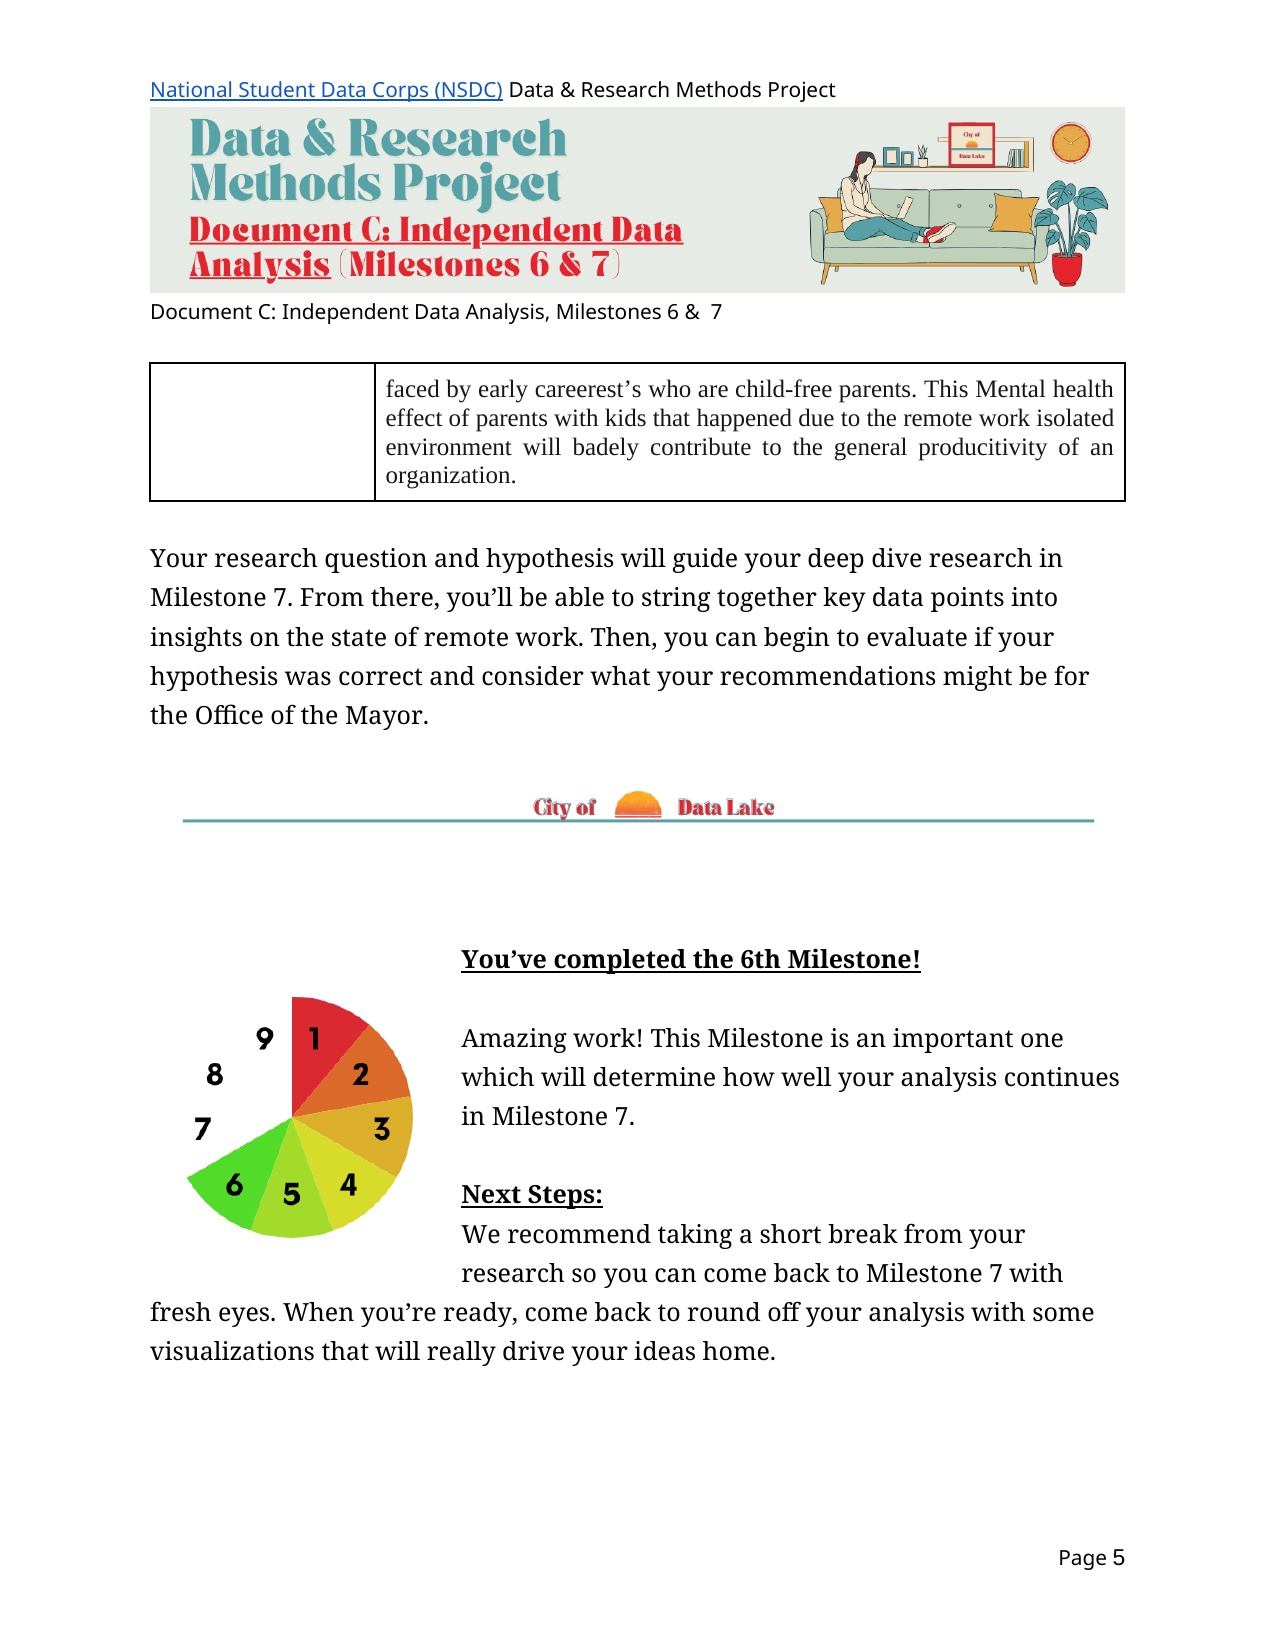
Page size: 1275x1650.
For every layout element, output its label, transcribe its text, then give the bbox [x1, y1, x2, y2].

text You’ve completed the 6th Milestone! [150, 942, 1125, 976]
table_cell faced by early careerest’s who are child-free parents. This Mental health effect of parents with kids that happened due to the remote work isolated environment will badely contribute to the general producitivity of an organization. [376, 364, 1124, 500]
text Your research question and hypothesis will guide your deep dive research in Milestone 7. From there, you’ll be able to string together key data points into insights on the state of remote work. Then, you can begin to evaluate if your hypothesis was correct and consider what your recommendations might be for the Office of the Mayor. [150, 541, 1125, 732]
text [150, 1177, 401, 1211]
text We recommend taking a short break from your research so you can come back to Milestone 7 with fresh eyes. When you’re ready, come back to round off your analysis with some visualizations that will really drive your ideas home. [150, 1216, 1125, 1368]
text Amazing work! This Milestone is an important one which will determine how well your analysis continues in Milestone 7. [443, 1020, 1125, 1133]
picture [401, 976, 443, 1248]
picture [150, 781, 1125, 845]
text Next Steps: [443, 1177, 1125, 1211]
table_cell [151, 364, 374, 500]
text [150, 1020, 401, 1133]
picture [150, 107, 1125, 293]
